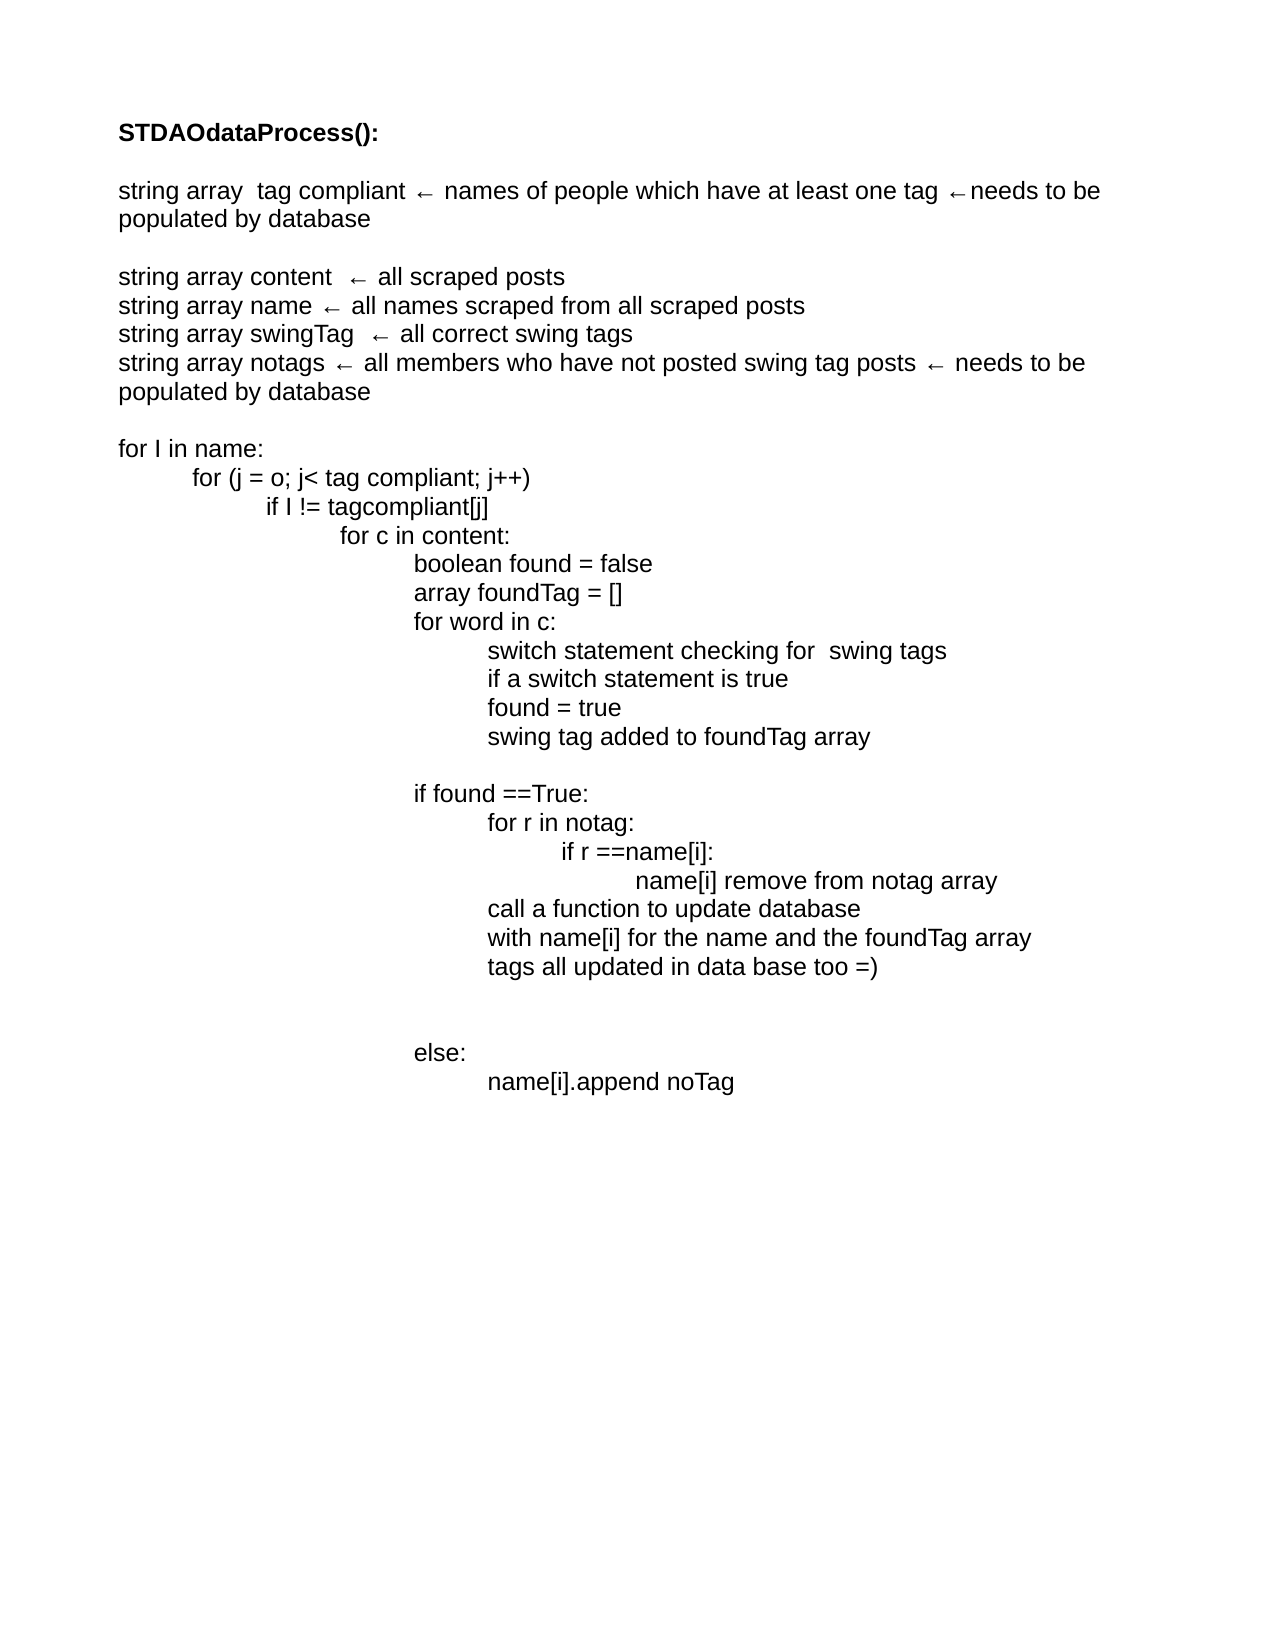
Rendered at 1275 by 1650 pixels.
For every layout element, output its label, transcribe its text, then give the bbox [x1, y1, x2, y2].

text string array content ← all scraped posts [118, 262, 1157, 291]
text with name[i] for the name and the foundTag array [118, 923, 1157, 952]
text name[i].append noTag [118, 1067, 1157, 1096]
text if r ==name[i]: [118, 837, 1157, 866]
text for r in notag: [118, 808, 1157, 837]
text found = true [118, 693, 1157, 722]
text array foundTag = [] [118, 578, 1157, 607]
text name[i] remove from notag array [118, 866, 1157, 894]
text switch statement checking for swing tags [118, 636, 1157, 664]
text tags all updated in data base too =) [118, 952, 1157, 981]
text string array name ← all names scraped from all scraped posts [118, 291, 1157, 319]
text boolean found = false [118, 549, 1157, 578]
text else: [118, 1038, 1157, 1067]
text if found ==True: [118, 779, 1157, 808]
text string array tag compliant ← names of people which have at least one tag ←needs to be populated by database [118, 176, 1157, 233]
text for I in name: [118, 434, 1157, 463]
text if I != tagcompliant[j] [118, 492, 1157, 521]
text if a switch statement is true [118, 664, 1157, 693]
text for (j = o; j< tag compliant; j++) [118, 463, 1157, 492]
text STDAOdataProcess(): [118, 118, 1157, 147]
text string array notags ← all members who have not posted swing tag posts ← needs to be populated by database [118, 348, 1157, 406]
text string array swingTag ← all correct swing tags [118, 319, 1157, 348]
text for c in content: [118, 521, 1157, 549]
text call a function to update database [118, 894, 1157, 923]
text for word in c: [118, 607, 1157, 636]
text swing tag added to foundTag array [118, 722, 1157, 751]
